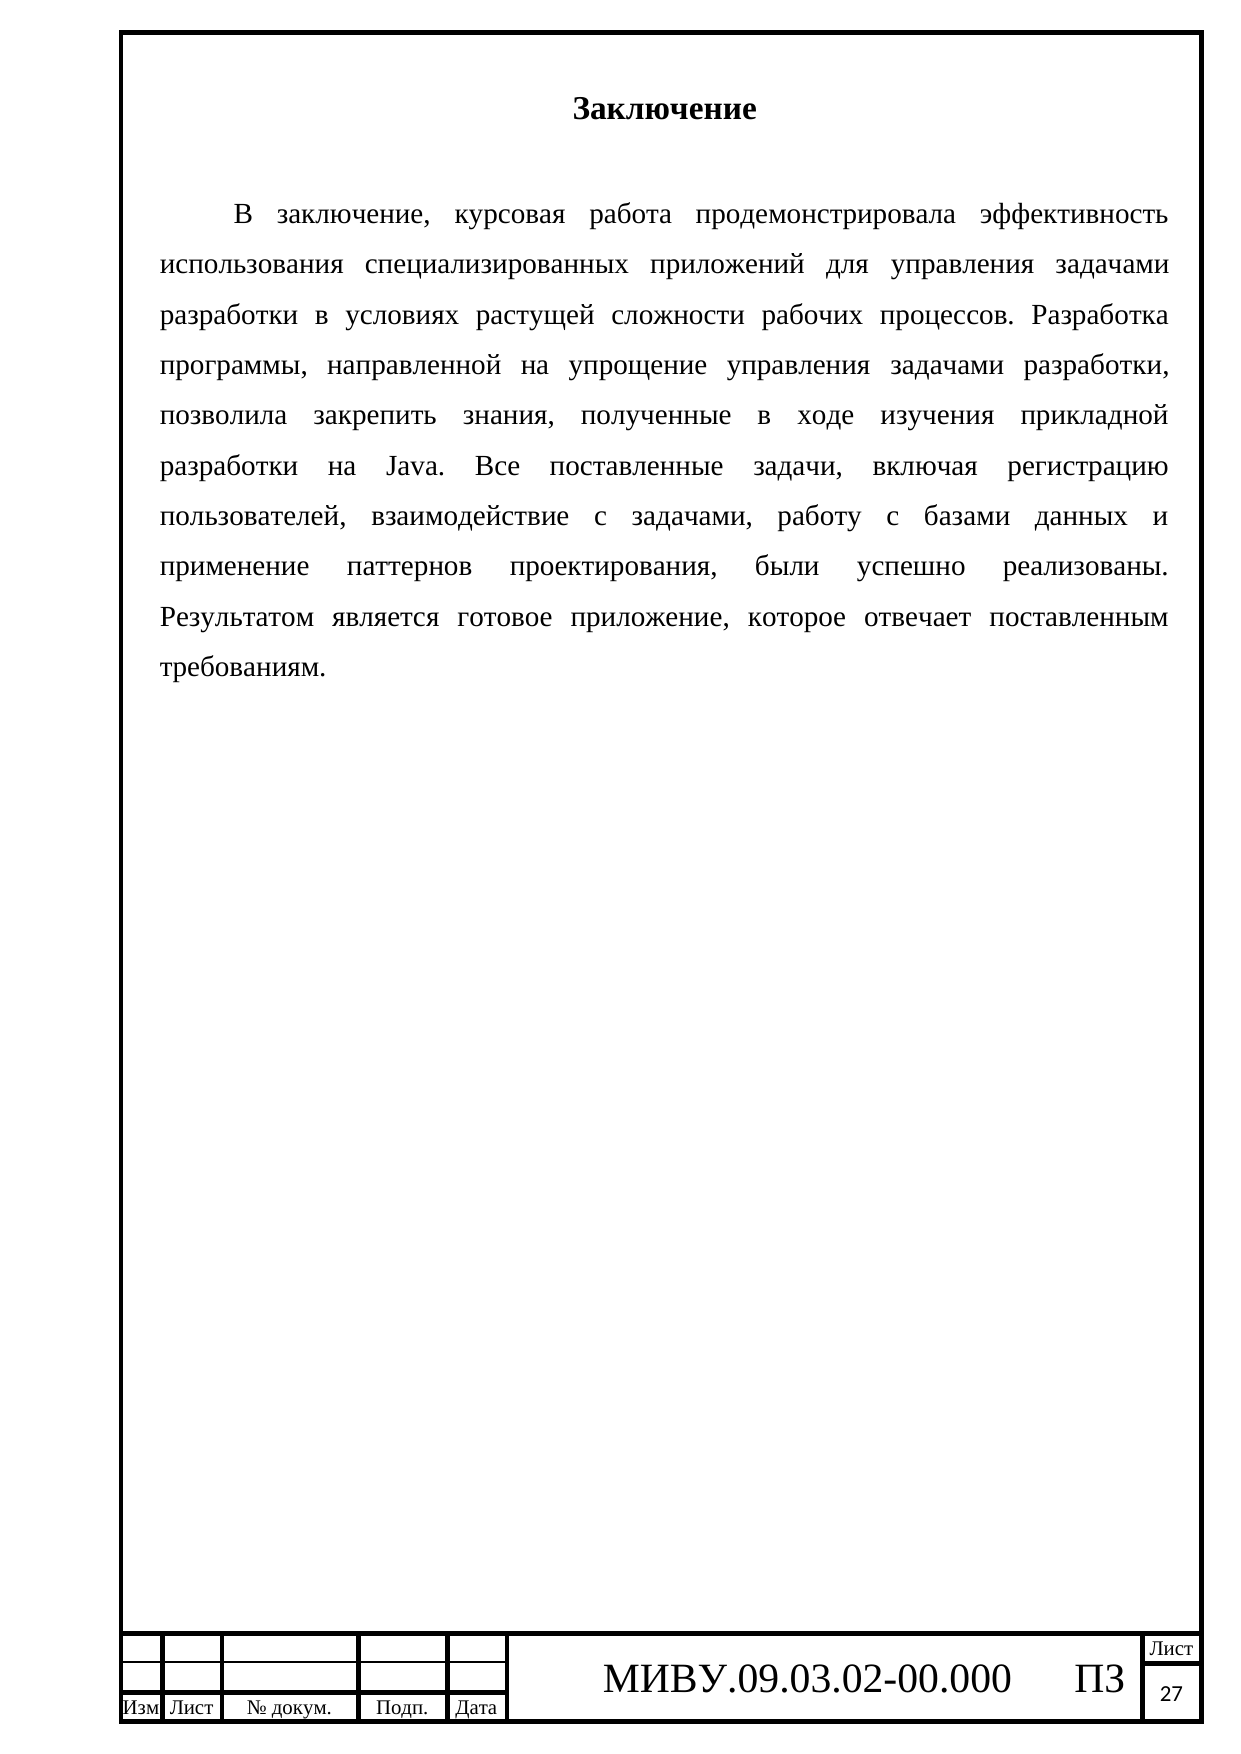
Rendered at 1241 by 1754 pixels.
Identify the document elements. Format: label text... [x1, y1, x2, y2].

subtitle Заключение [159, 89, 1169, 127]
text В заключение, курсовая работа продемонстрировала эффективность использования специализированных приложений для управления задачами разработки в условиях растущей сложности рабочих процессов. Разработка программы, направленной на упрощение управления задачами разработки, позволила закрепить знания, полученные в ходе изучения прикладной разработки на Java. Все поставленные задачи, включая регистрацию пользователей, взаимодействие с задачами, работу с базами данных и применение паттернов проектирования, были успешно реализованы. Результатом является готовое приложение, которое отвечает поставленным требованиям. [159, 196, 1169, 682]
